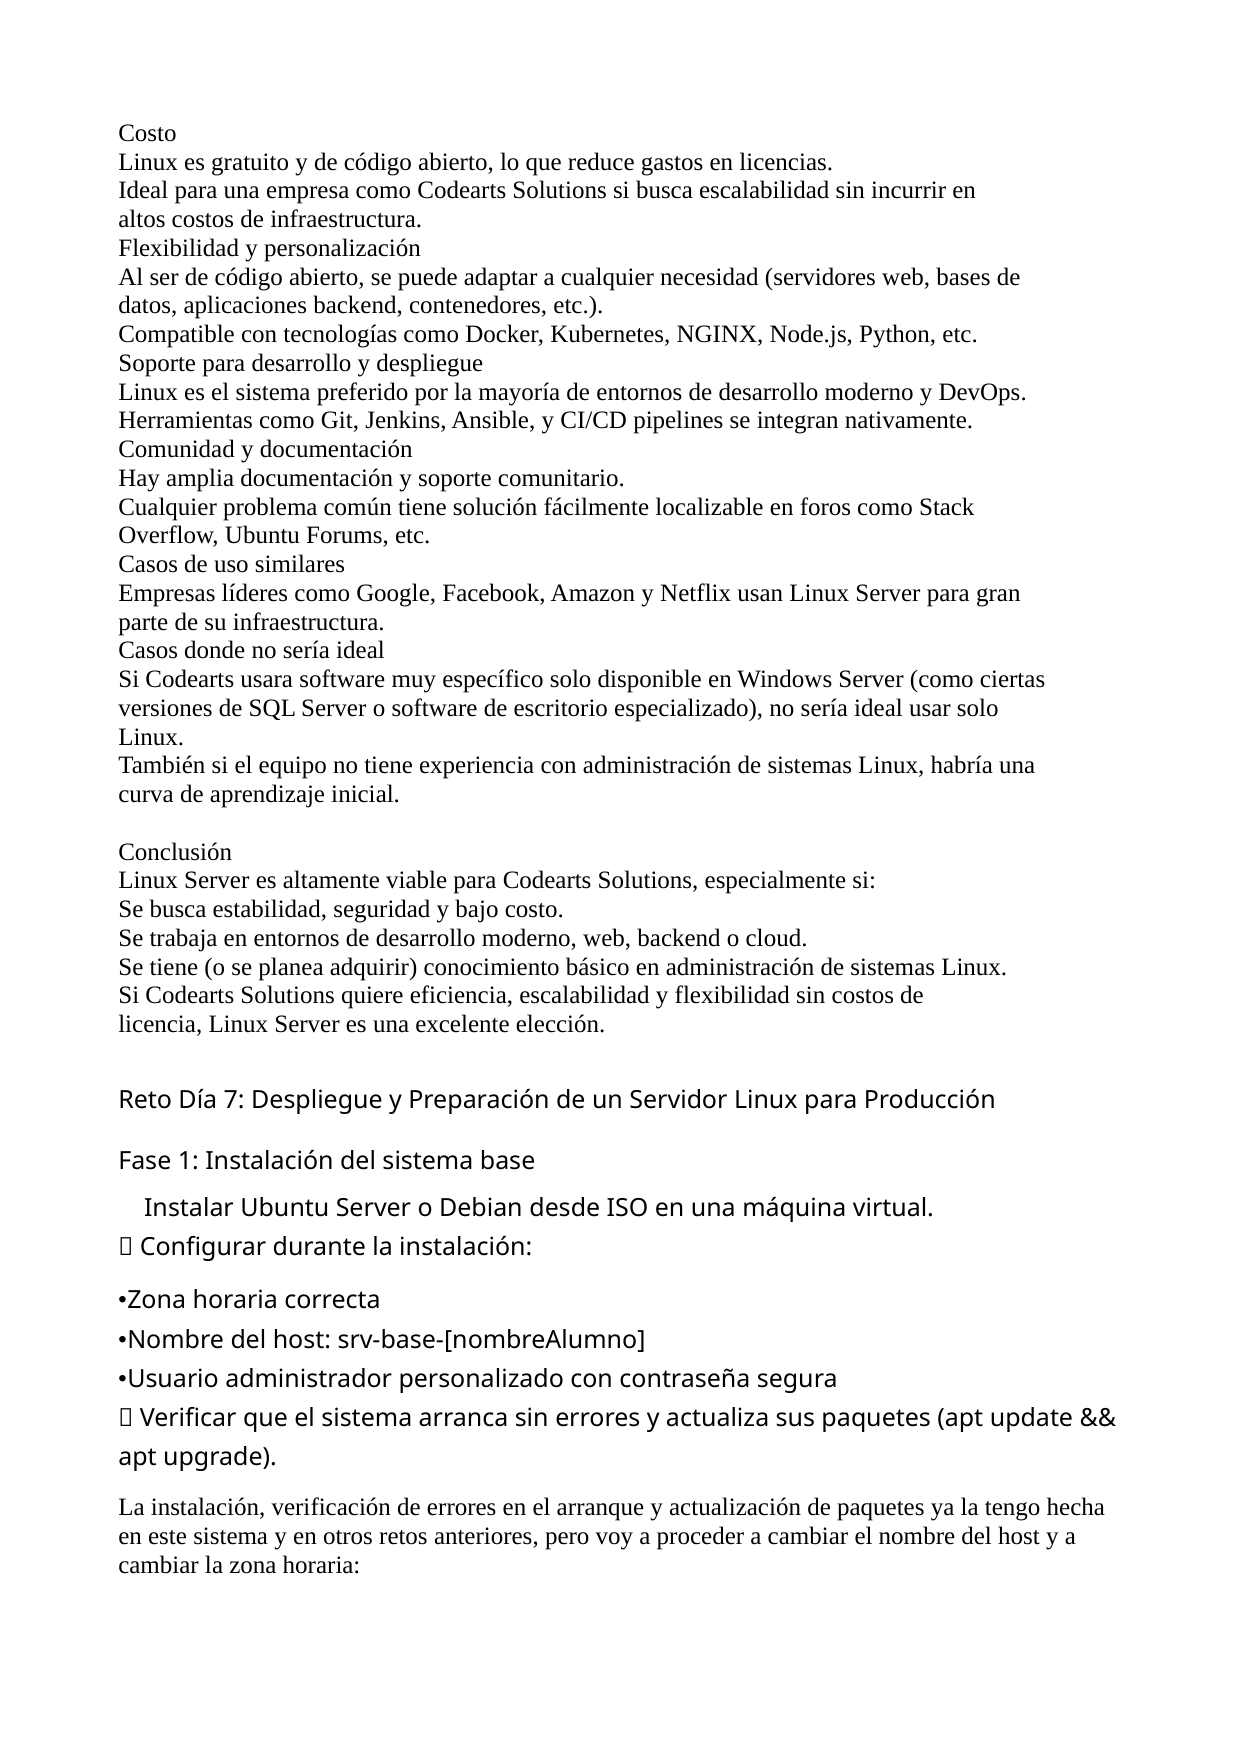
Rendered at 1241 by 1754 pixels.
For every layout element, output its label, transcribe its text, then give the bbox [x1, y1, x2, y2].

text También si el equipo no tiene experiencia con administración de sistemas Linux, habría una [118, 751, 1122, 779]
text Linux. [118, 722, 1122, 751]
text Herramientas como Git, Jenkins, Ansible, y CI/CD pipelines se integran nativamente. [118, 406, 1122, 434]
text Hay amplia documentación y soporte comunitario. [118, 463, 1122, 492]
text altos costos de infraestructura. [118, 204, 1122, 233]
subtitle Reto Día 7: Despliegue y Preparación de un Servidor Linux para Producción [118, 1081, 1122, 1116]
subtitle Fase 1: Instalación del sistema base [118, 1143, 1122, 1177]
text Linux es gratuito y de código abierto, lo que reduce gastos en licencias. [118, 147, 1122, 176]
text Linux Server es altamente viable para Codearts Solutions, especialmente si: [118, 866, 1122, 894]
text Se tiene (o se planea adquirir) conocimiento básico en administración de sistemas Linux. [118, 952, 1122, 981]
text Si Codearts Solutions quiere eficiencia, escalabilidad y flexibilidad sin costos de [118, 981, 1122, 1009]
text Se trabaja en entornos de desarrollo moderno, web, backend o cloud. [118, 923, 1122, 952]
text licencia, Linux Server es una excelente elección. [118, 1009, 1122, 1038]
text Linux es el sistema preferido por la mayoría de entornos de desarrollo moderno y DevOps. [118, 377, 1122, 406]
text versiones de SQL Server o software de escritorio especializado), no sería ideal usar solo [118, 693, 1122, 722]
text Conclusión [118, 837, 1122, 866]
text Ideal para una empresa como Codearts Solutions si busca escalabilidad sin incurrir en [118, 176, 1122, 204]
text Overflow, Ubuntu Forums, etc. [118, 521, 1122, 549]
text Comunidad y documentación [118, 434, 1122, 463]
text Casos de uso similares [118, 549, 1122, 578]
text Costo [118, 118, 1122, 147]
text Se busca estabilidad, seguridad y bajo costo. [118, 894, 1122, 923]
text Al ser de código abierto, se puede adaptar a cualquier necesidad (servidores web, bases de [118, 262, 1122, 291]
text Si Codearts usara software muy específico solo disponible en Windows Server (como ciertas [118, 664, 1122, 693]
text parte de su infraestructura. [118, 607, 1122, 636]
text Cualquier problema común tiene solución fácilmente localizable en foros como Stack [118, 492, 1122, 521]
list Nombre del host: srv-base-[nombreAlumno] [118, 1321, 1122, 1355]
text curva de aprendizaje inicial. [118, 779, 1122, 808]
text Compatible con tecnologías como Docker, Kubernetes, NGINX, Node.js, Python, etc. [118, 319, 1122, 348]
text Casos donde no sería ideal [118, 636, 1122, 664]
text Empresas líderes como Google, Facebook, Amazon y Netflix usan Linux Server para gran [118, 578, 1122, 607]
list Usuario administrador personalizado con contraseña segura ✅ Verificar que el sistema arranca sin errores y actualiza sus paquetes (apt update && apt upgrade). [118, 1360, 1122, 1473]
text Soporte para desarrollo y despliegue [118, 348, 1122, 377]
text ✅ Instalar Ubuntu Server o Debian desde ISO en una máquina virtual. ✅ Configurar durante la instalación: [118, 1189, 1122, 1262]
text La instalación, verificación de errores en el arranque y actualización de paquetes ya la tengo hecha en este sistema y en otros retos anteriores, pero voy a proceder a cambiar el nombre del host y a cambiar la zona horaria: [118, 1492, 1122, 1579]
text Flexibilidad y personalización [118, 233, 1122, 262]
list Zona horaria correcta [118, 1282, 1122, 1316]
text datos, aplicaciones backend, contenedores, etc.). [118, 291, 1122, 319]
